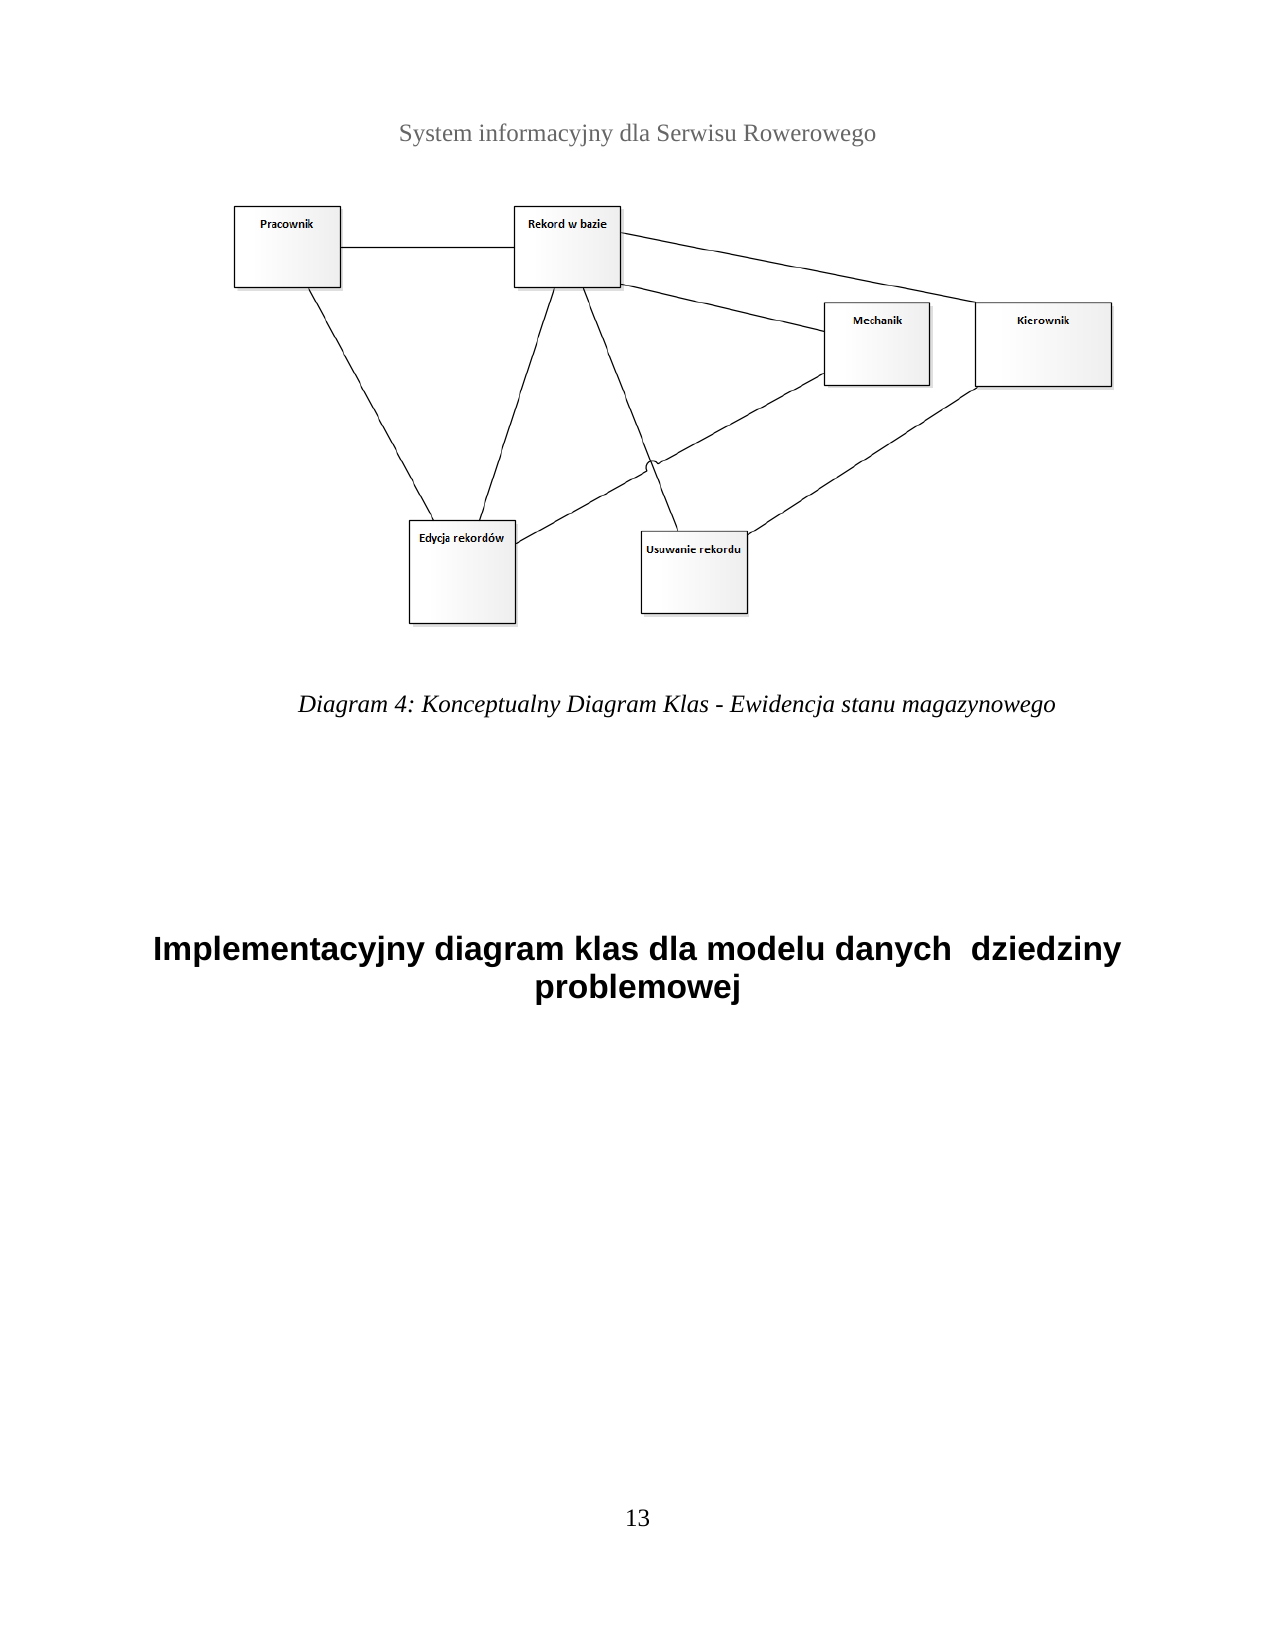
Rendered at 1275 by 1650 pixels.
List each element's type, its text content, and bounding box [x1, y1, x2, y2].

text Diagram 4: Konceptualny Diagram Klas - Ewidencja stanu magazynowego [221, 689, 1136, 717]
subtitle Implementacyjny diagram klas dla modelu danych dziedziny problemowej [118, 929, 1157, 1006]
picture [220, 180, 1136, 689]
